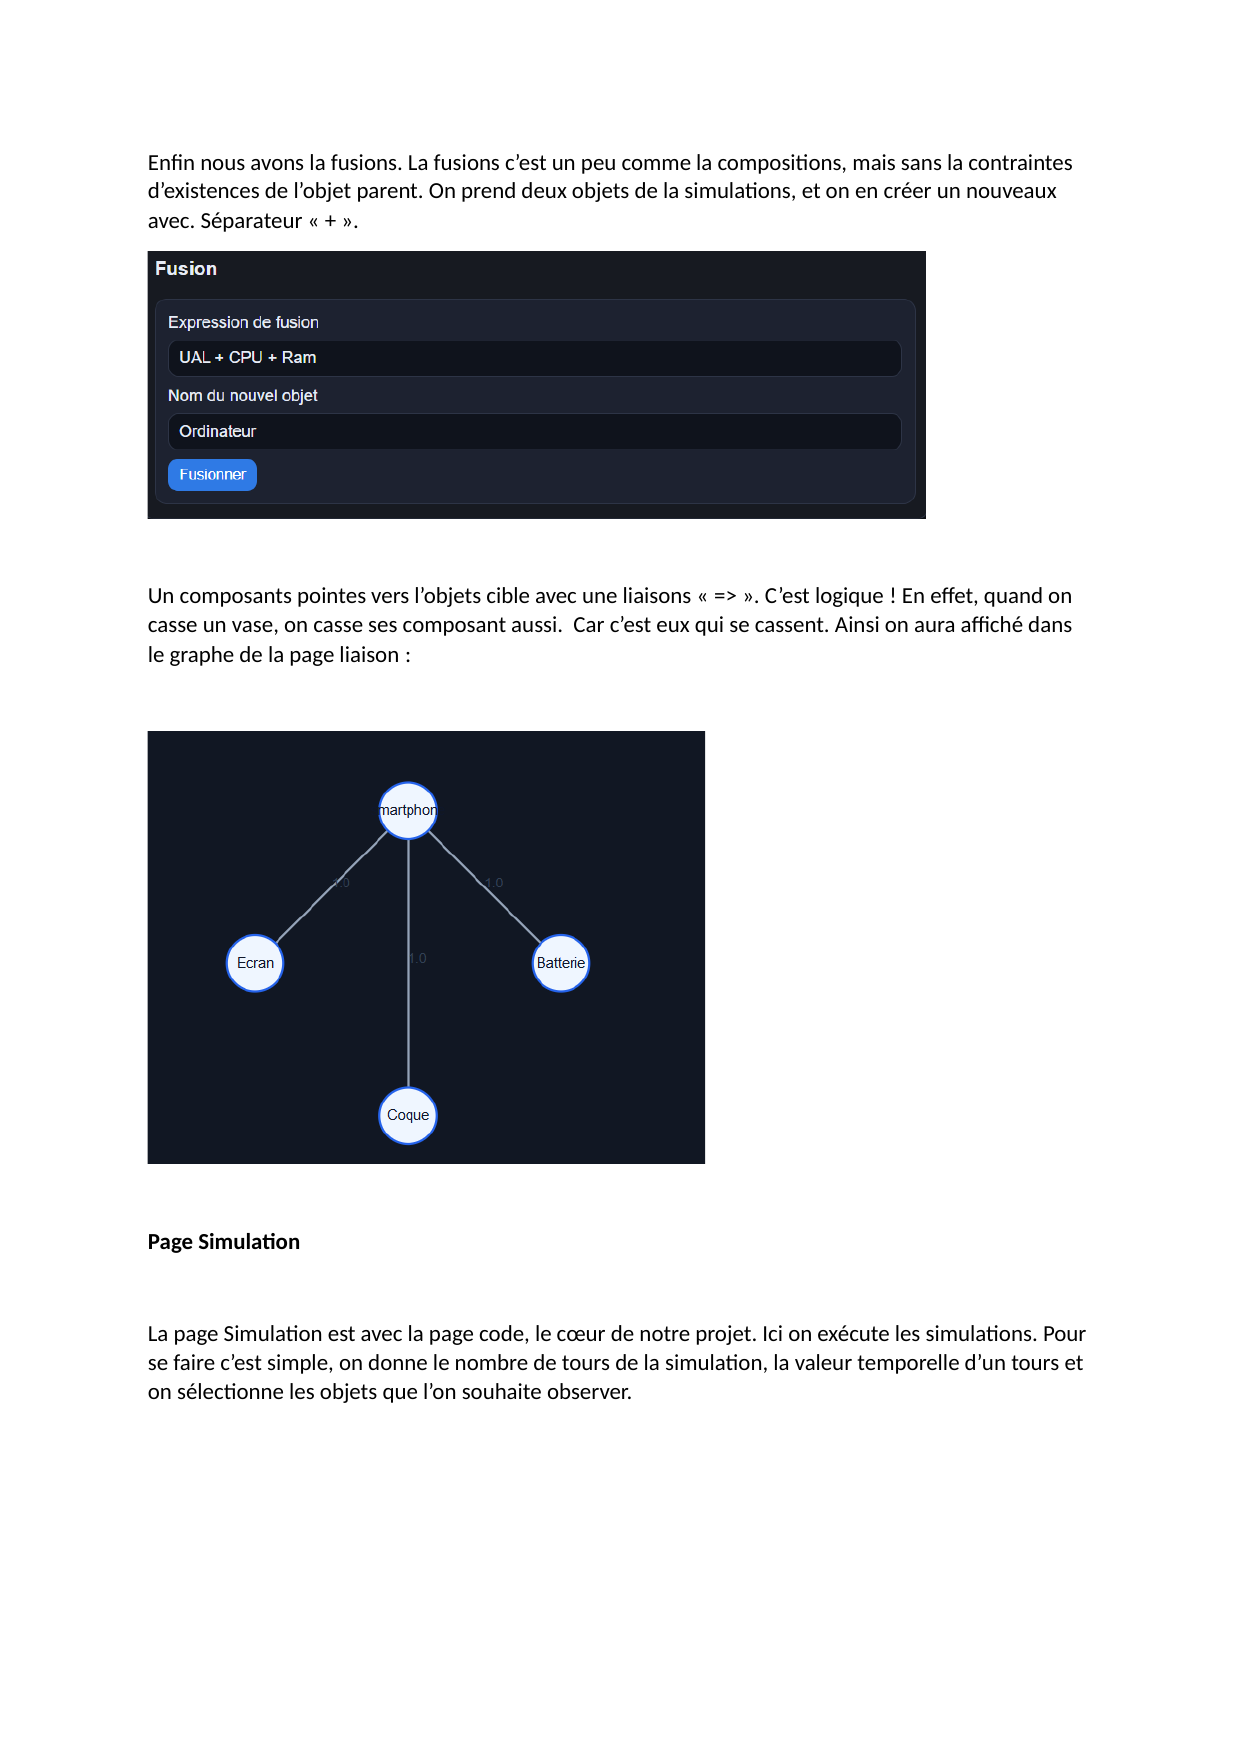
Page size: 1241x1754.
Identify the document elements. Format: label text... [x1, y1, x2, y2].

text La page Simulation est avec la page code, le cœur de notre projet. Ici on exécute les simulations. Pour se faire c’est simple, on donne le nombre de tours de la simulation, la valeur temporelle d’un tours et on sélectionne les objets que l’on souhaite observer. [148, 1319, 1093, 1405]
text Enfin nous avons la fusions. La fusions c’est un peu comme la compositions, mais sans la contraintes d’existences de l’objet parent. On prend deux objets de la simulations, et on en créer un nouveaux avec. Séparateur « + ». [148, 148, 1093, 234]
text Page Simulation [148, 1227, 1093, 1255]
text Un composants pointes vers l’objets cible avec une liaisons « => ». C’est logique ! En effet, quand on casse un vase, on casse ses composant aussi. Car c’est eux qui se cassent. Ainsi on aura affiché dans le graphe de la page liaison : [148, 582, 1093, 668]
